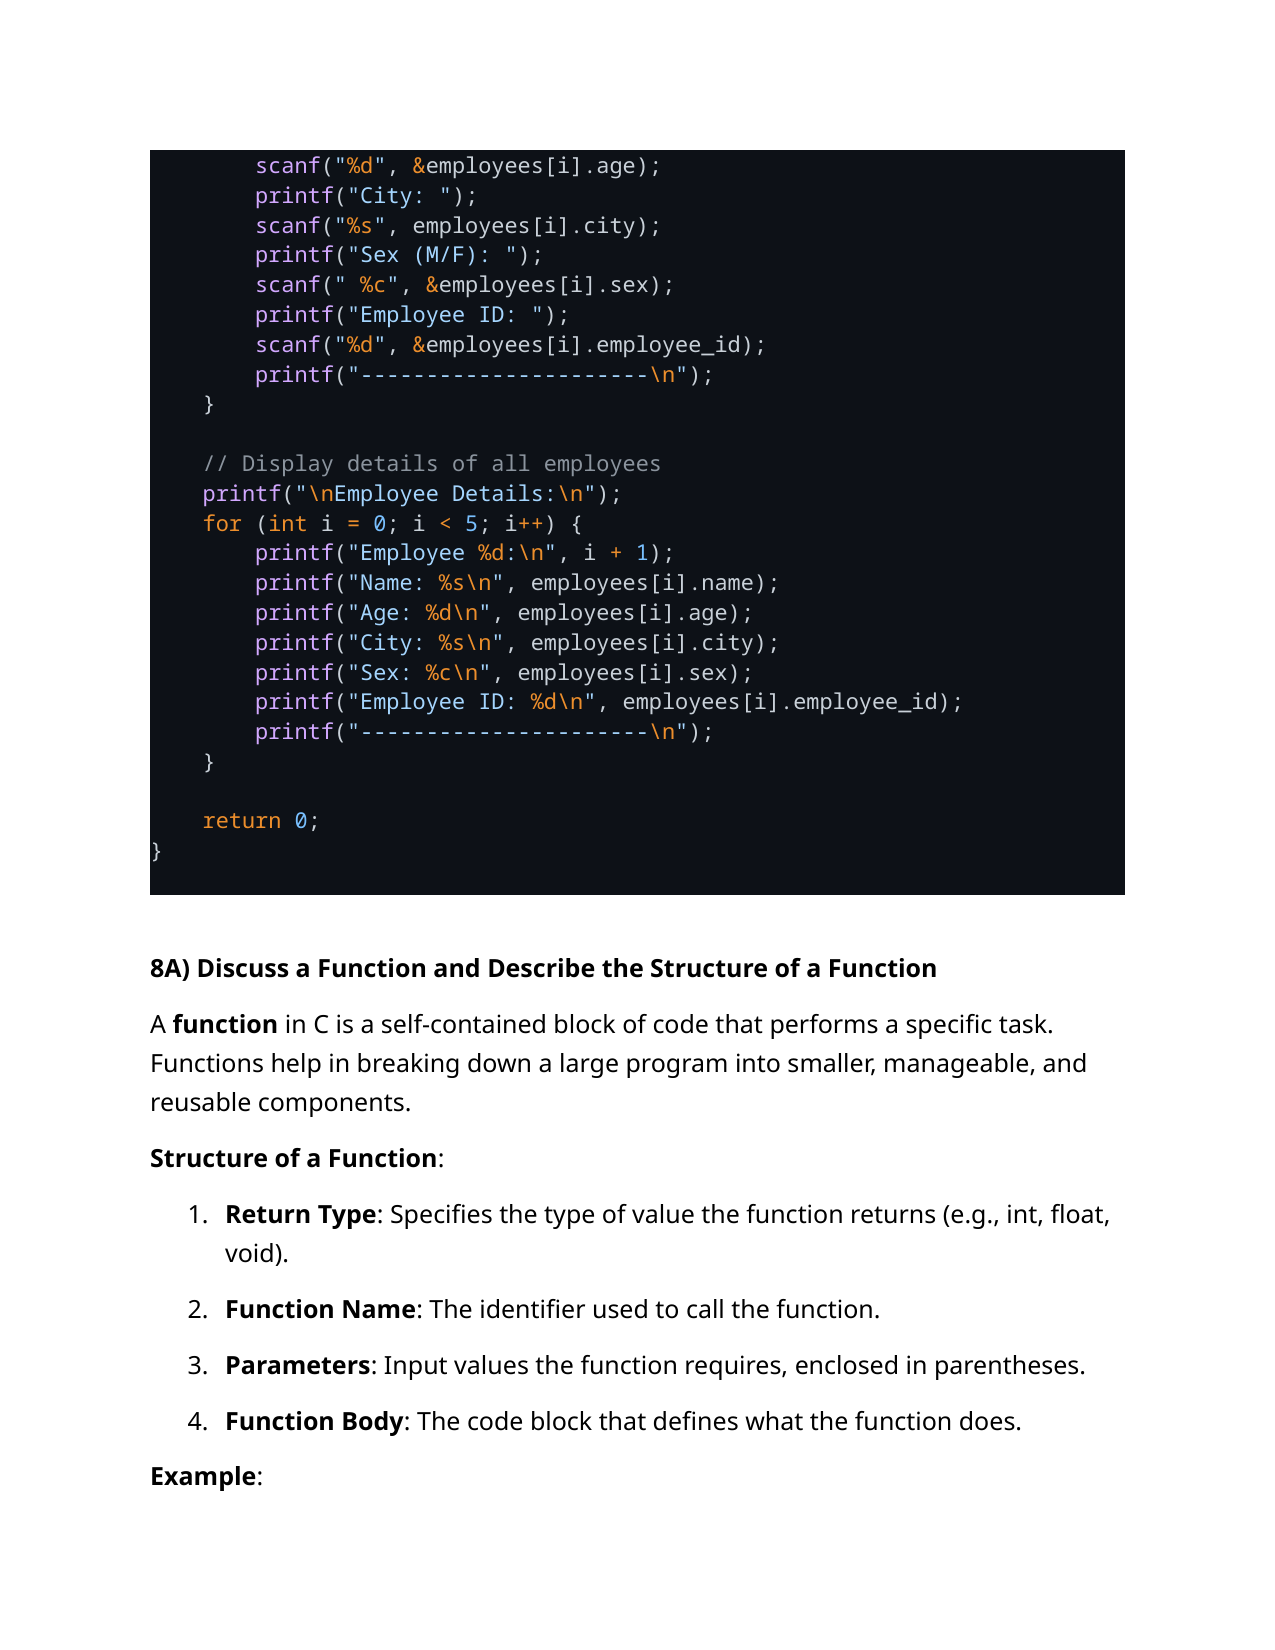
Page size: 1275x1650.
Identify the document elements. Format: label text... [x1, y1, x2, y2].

text printf("Sex: %c\n", employees[i].sex); [150, 656, 1125, 686]
text Example: [150, 1459, 1125, 1493]
text for (int i = 0; i < 5; i++) { [150, 507, 1125, 537]
text printf("Name: %s\n", employees[i].name); [150, 567, 1125, 597]
text scanf("%s", employees[i].city); [150, 209, 1125, 239]
text } [150, 835, 1125, 865]
text } [150, 746, 1125, 776]
text printf("City: "); [150, 180, 1125, 209]
text scanf("%d", &employees[i].employee_id); [150, 329, 1125, 358]
list Function Name: The identifier used to call the function. [187, 1291, 1125, 1326]
text printf("Age: %d\n", employees[i].age); [150, 597, 1125, 627]
text printf("Employee %d:\n", i + 1); [150, 537, 1125, 567]
list Function Body: The code block that defines what the function does. [187, 1403, 1125, 1437]
list Parameters: Input values the function requires, enclosed in parentheses. [187, 1347, 1125, 1381]
text Structure of a Function: [150, 1141, 1125, 1175]
text printf("----------------------\n"); [150, 358, 1125, 388]
list Return Type: Specifies the type of value the function returns (e.g., int, float, void). [187, 1196, 1125, 1270]
text scanf(" %c", &employees[i].sex); [150, 269, 1125, 299]
text printf("\nEmployee Details:\n"); [150, 478, 1125, 507]
text printf("Sex (M/F): "); [150, 239, 1125, 269]
text printf("Employee ID: "); [150, 299, 1125, 329]
text } [150, 388, 1125, 418]
text scanf("%d", &employees[i].age); [150, 150, 1125, 180]
text printf("City: %s\n", employees[i].city); [150, 627, 1125, 656]
text 8A) Discuss a Function and Describe the Structure of a Function [150, 951, 1125, 985]
text A function in C is a self-contained block of code that performs a specific task. Functions help in breaking down a large program into smaller, manageable, and reusable components. [150, 1006, 1125, 1119]
text return 0; [150, 805, 1125, 835]
text printf("Employee ID: %d\n", employees[i].employee_id); [150, 686, 1125, 716]
text // Display details of all employees [150, 448, 1125, 478]
text printf("----------------------\n"); [150, 716, 1125, 746]
